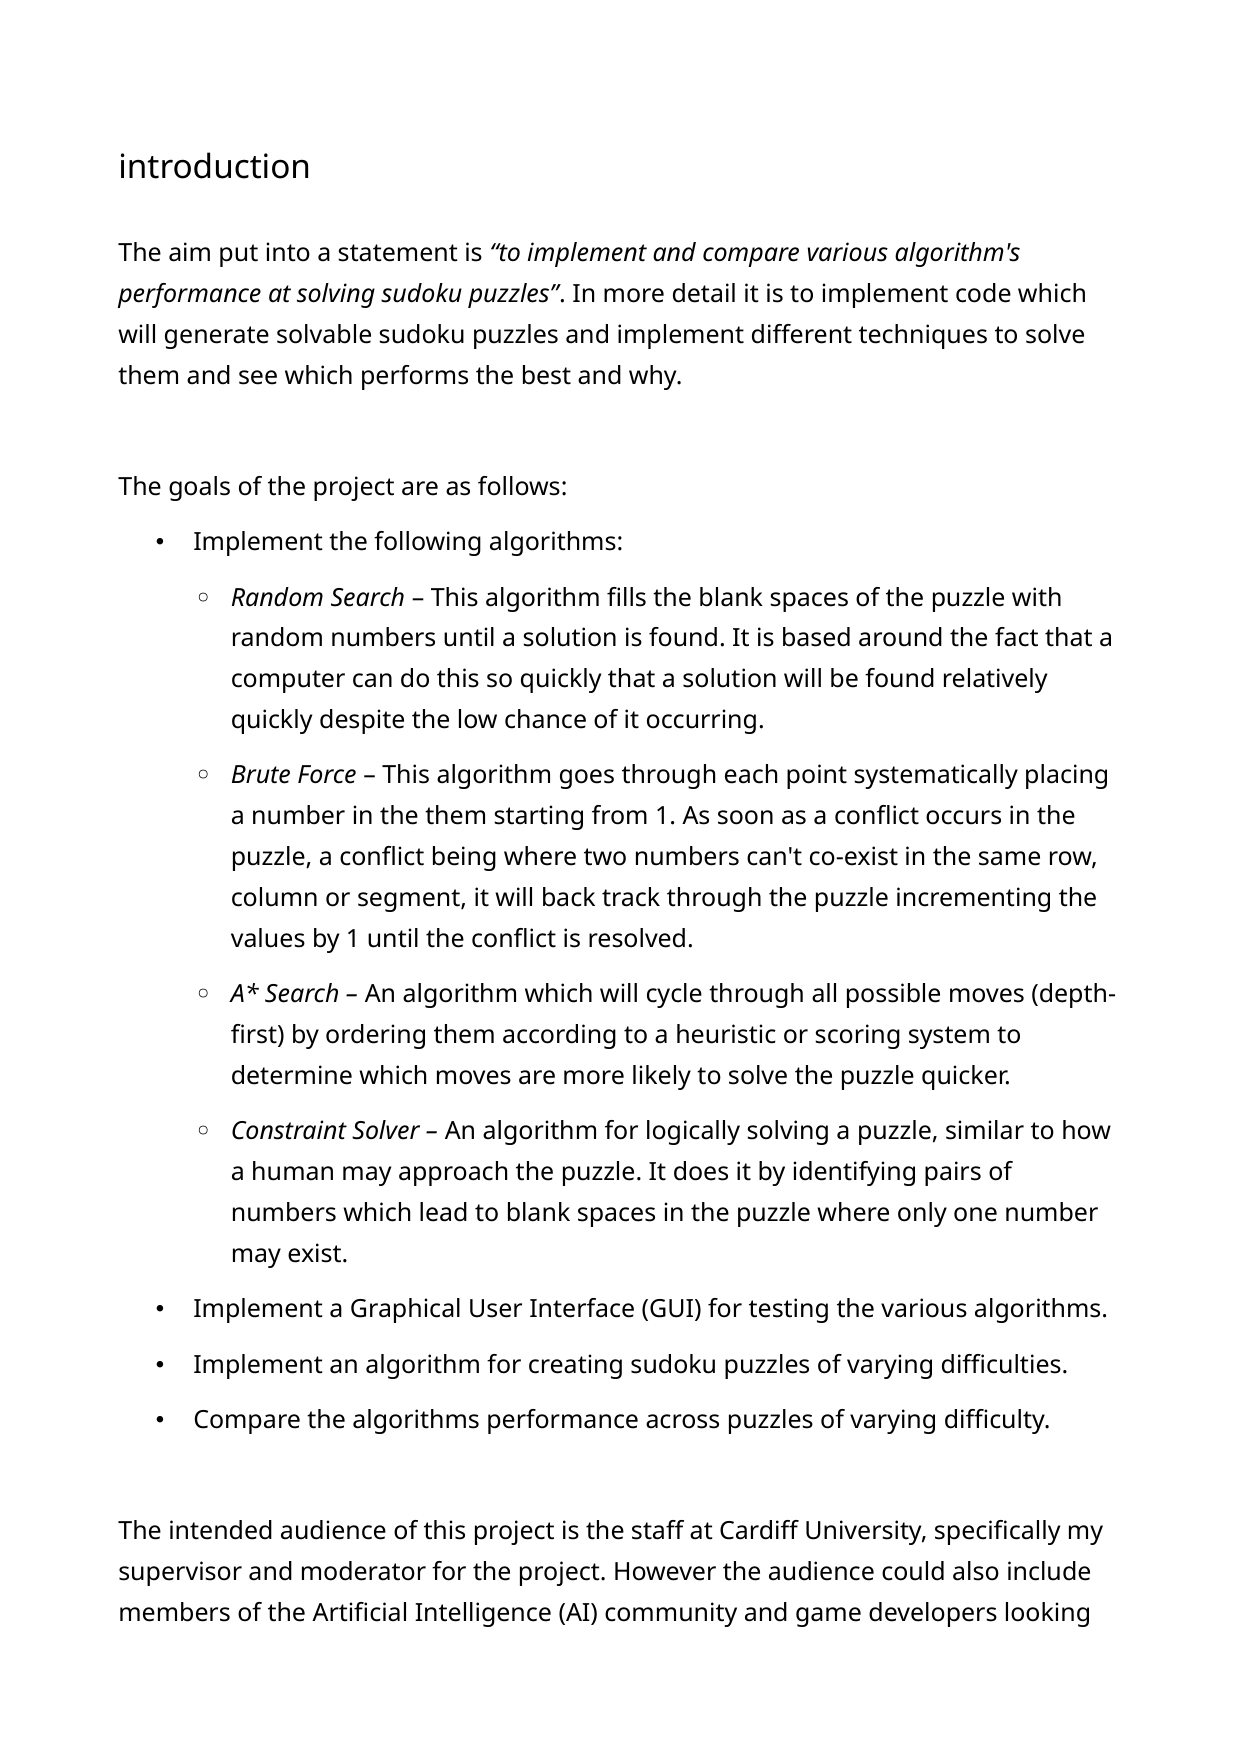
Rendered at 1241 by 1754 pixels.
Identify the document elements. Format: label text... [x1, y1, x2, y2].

list Implement the following algorithms: [156, 524, 1122, 558]
subtitle introduction [118, 143, 1122, 188]
list Compare the algorithms performance across puzzles of varying difficulty. [156, 1402, 1122, 1436]
text The intended audience of this project is the staff at Cardiff University, specifically my supervisor and moderator for the project. However the audience could also include members of the Artificial Intelligence (AI) community and game developers looking [118, 1513, 1122, 1628]
list Constraint Solver – An algorithm for logically solving a puzzle, similar to how a human may approach the puzzle. It does it by identifying pairs of numbers which lead to blank spaces in the puzzle where only one number may exist. [193, 1113, 1122, 1269]
list Implement an algorithm for creating sudoku puzzles of varying difficulties. [156, 1346, 1122, 1380]
list Implement a Graphical User Interface (GUI) for testing the various algorithms. [156, 1291, 1122, 1325]
text The aim put into a statement is “to implement and compare various algorithm's performance at solving sudoku puzzles”. In more detail it is to implement code which will generate solvable sudoku puzzles and implement different techniques to solve them and see which performs the best and why. [118, 235, 1122, 392]
list Random Search – This algorithm fills the blank spaces of the puzzle with random numbers until a solution is found. It is based around the fact that a computer can do this so quickly that a solution will be found relatively quickly despite the low chance of it occurring. [193, 579, 1122, 736]
list A* Search – An algorithm which will cycle through all possible moves (depth-first) by ordering them according to a heuristic or scoring system to determine which moves are more likely to solve the puzzle quicker. [193, 976, 1122, 1092]
text The goals of the project are as follows: [118, 468, 1122, 502]
list Brute Force – This algorithm goes through each point systematically placing a number in the them starting from 1. As soon as a conflict occurs in the puzzle, a conflict being where two numbers can't co-exist in the same row, column or segment, it will back track through the puzzle incrementing the values by 1 until the conflict is resolved. [193, 757, 1122, 954]
